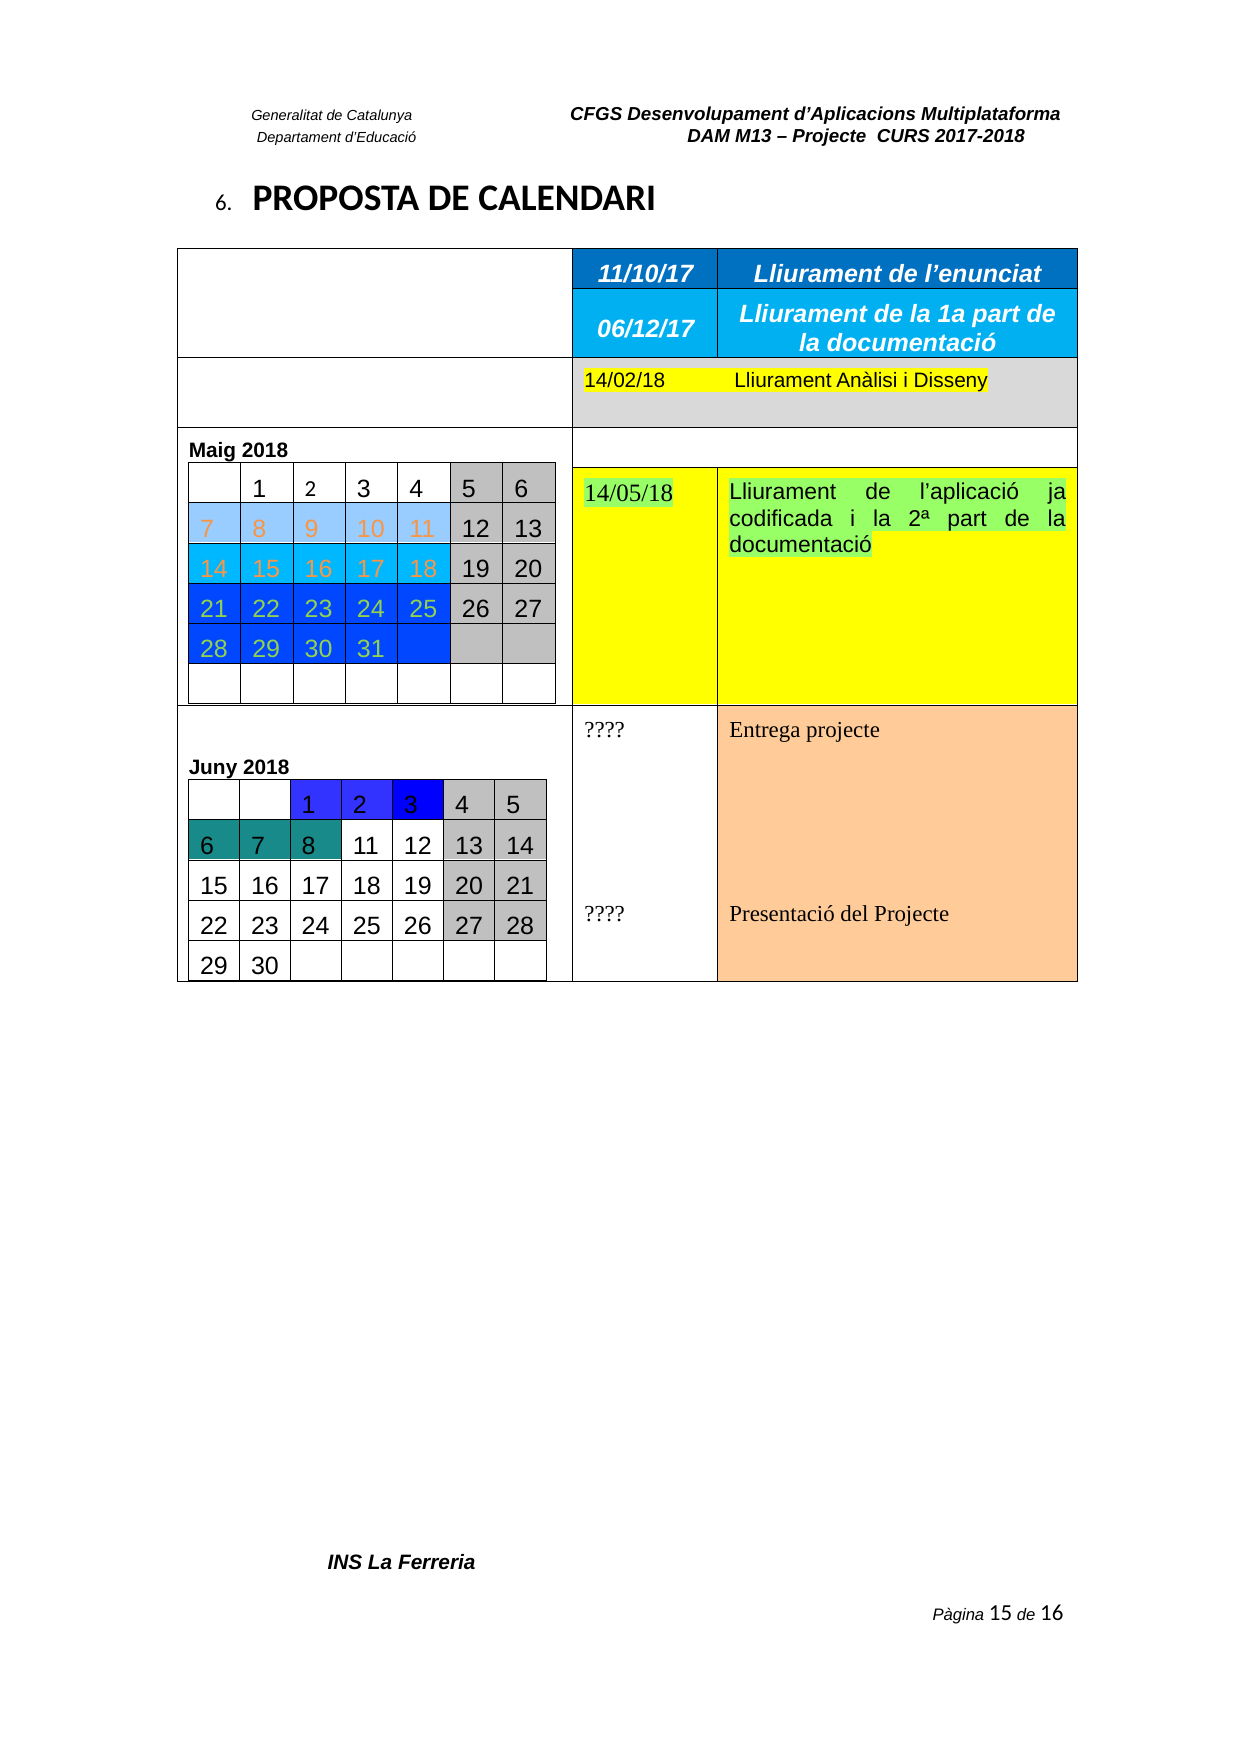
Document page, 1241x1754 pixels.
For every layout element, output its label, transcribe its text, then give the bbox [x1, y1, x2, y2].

table_cell [495, 941, 546, 980]
table_cell 26 [393, 901, 443, 940]
table_cell 10 [346, 503, 397, 542]
table_cell [291, 941, 341, 980]
table_cell [451, 664, 502, 703]
table_cell [451, 624, 502, 663]
table_header 5 [495, 780, 546, 819]
table_cell 14/02/18 Lliurament Anàlisi i Disseny [573, 358, 1077, 427]
table_cell [393, 941, 443, 980]
subtitle PROPOSTA DE CALENDARI [215, 174, 1063, 220]
table_cell 18 [398, 544, 450, 583]
table_cell 23 [240, 901, 290, 940]
table_cell 6 [189, 820, 239, 859]
table_cell 29 [189, 941, 239, 980]
table_cell 13 [444, 820, 494, 859]
table_cell Maig 2018 [178, 428, 572, 704]
table_cell 19 [393, 861, 443, 900]
table_header 5 [451, 463, 502, 502]
table_cell Entrega projecte Presentació del Projecte [718, 706, 1077, 981]
table_cell [189, 664, 240, 703]
table_cell 29 [241, 624, 293, 663]
table_cell [241, 664, 293, 703]
table_cell [503, 664, 555, 703]
table_cell [573, 428, 1077, 467]
table_cell 22 [189, 901, 239, 940]
table_cell 22 [241, 584, 293, 623]
table_cell 25 [398, 584, 450, 623]
table_cell [294, 664, 345, 703]
table_cell 15 [189, 861, 239, 900]
table_cell 24 [346, 584, 397, 623]
table_cell Lliurament de la 1a part de la documentació [718, 289, 1077, 357]
table_cell 17 [291, 861, 341, 900]
table_header 2 [342, 780, 392, 819]
table_header 3 [393, 780, 443, 819]
table_cell 30 [294, 624, 345, 663]
table_cell 30 [240, 941, 290, 980]
table_cell 21 [495, 861, 546, 900]
table_cell [503, 624, 555, 663]
table_cell 25 [342, 901, 392, 940]
table_header 1 [241, 463, 293, 502]
table_cell [398, 664, 450, 703]
table_cell [398, 624, 450, 663]
table_header [189, 780, 239, 819]
table_cell 14 [189, 544, 240, 583]
table_cell 12 [393, 820, 443, 859]
table_header 11/10/17 [573, 249, 717, 288]
table_cell Juny 2018 [178, 706, 572, 981]
table_cell 14/05/18 [573, 468, 717, 704]
table_cell 16 [294, 544, 345, 583]
table_cell 18 [342, 861, 392, 900]
table_cell [178, 358, 572, 427]
table_cell 7 [240, 820, 290, 859]
table_cell 15 [241, 544, 293, 583]
table_header 2 [294, 463, 345, 502]
table_cell 8 [241, 503, 293, 542]
table_cell 28 [189, 624, 240, 663]
table_cell Lliurament de l’aplicació ja codificada i la 2ª part de la documentació [718, 468, 1077, 704]
picture [177, 79, 253, 151]
table_cell [346, 664, 397, 703]
table_cell 06/12/17 [573, 289, 717, 357]
table_cell 20 [444, 861, 494, 900]
table_cell 27 [444, 901, 494, 940]
table_header [240, 780, 290, 819]
picture [187, 1551, 325, 1614]
table_cell [342, 941, 392, 980]
table_header 3 [346, 463, 397, 502]
table_header 4 [444, 780, 494, 819]
table_cell 28 [495, 901, 546, 940]
table_header Lliurament de l’enunciat [718, 249, 1077, 288]
table_header [189, 463, 240, 502]
table_cell 19 [451, 544, 502, 583]
table_header 4 [398, 463, 450, 502]
table_cell 11 [342, 820, 392, 859]
table_cell 24 [291, 901, 341, 940]
table_cell [444, 941, 494, 980]
table_cell 21 [189, 584, 240, 623]
table_cell 8 [291, 820, 341, 859]
table_cell 16 [240, 861, 290, 900]
table_cell 9 [294, 503, 345, 542]
table_header [178, 249, 572, 357]
table_cell 13 [503, 503, 555, 542]
table_cell 11 [398, 503, 450, 542]
table_cell 7 [189, 503, 240, 542]
table_cell 31 [346, 624, 397, 663]
table_cell 23 [294, 584, 345, 623]
table_cell ???? ???? [573, 706, 717, 981]
table_cell 20 [503, 544, 555, 583]
table_header 6 [503, 463, 555, 502]
table_header 1 [291, 780, 341, 819]
table_cell 17 [346, 544, 397, 583]
table_cell 26 [451, 584, 502, 623]
table_cell 14 [495, 820, 546, 859]
table_cell 12 [451, 503, 502, 542]
table_cell 27 [503, 584, 555, 623]
